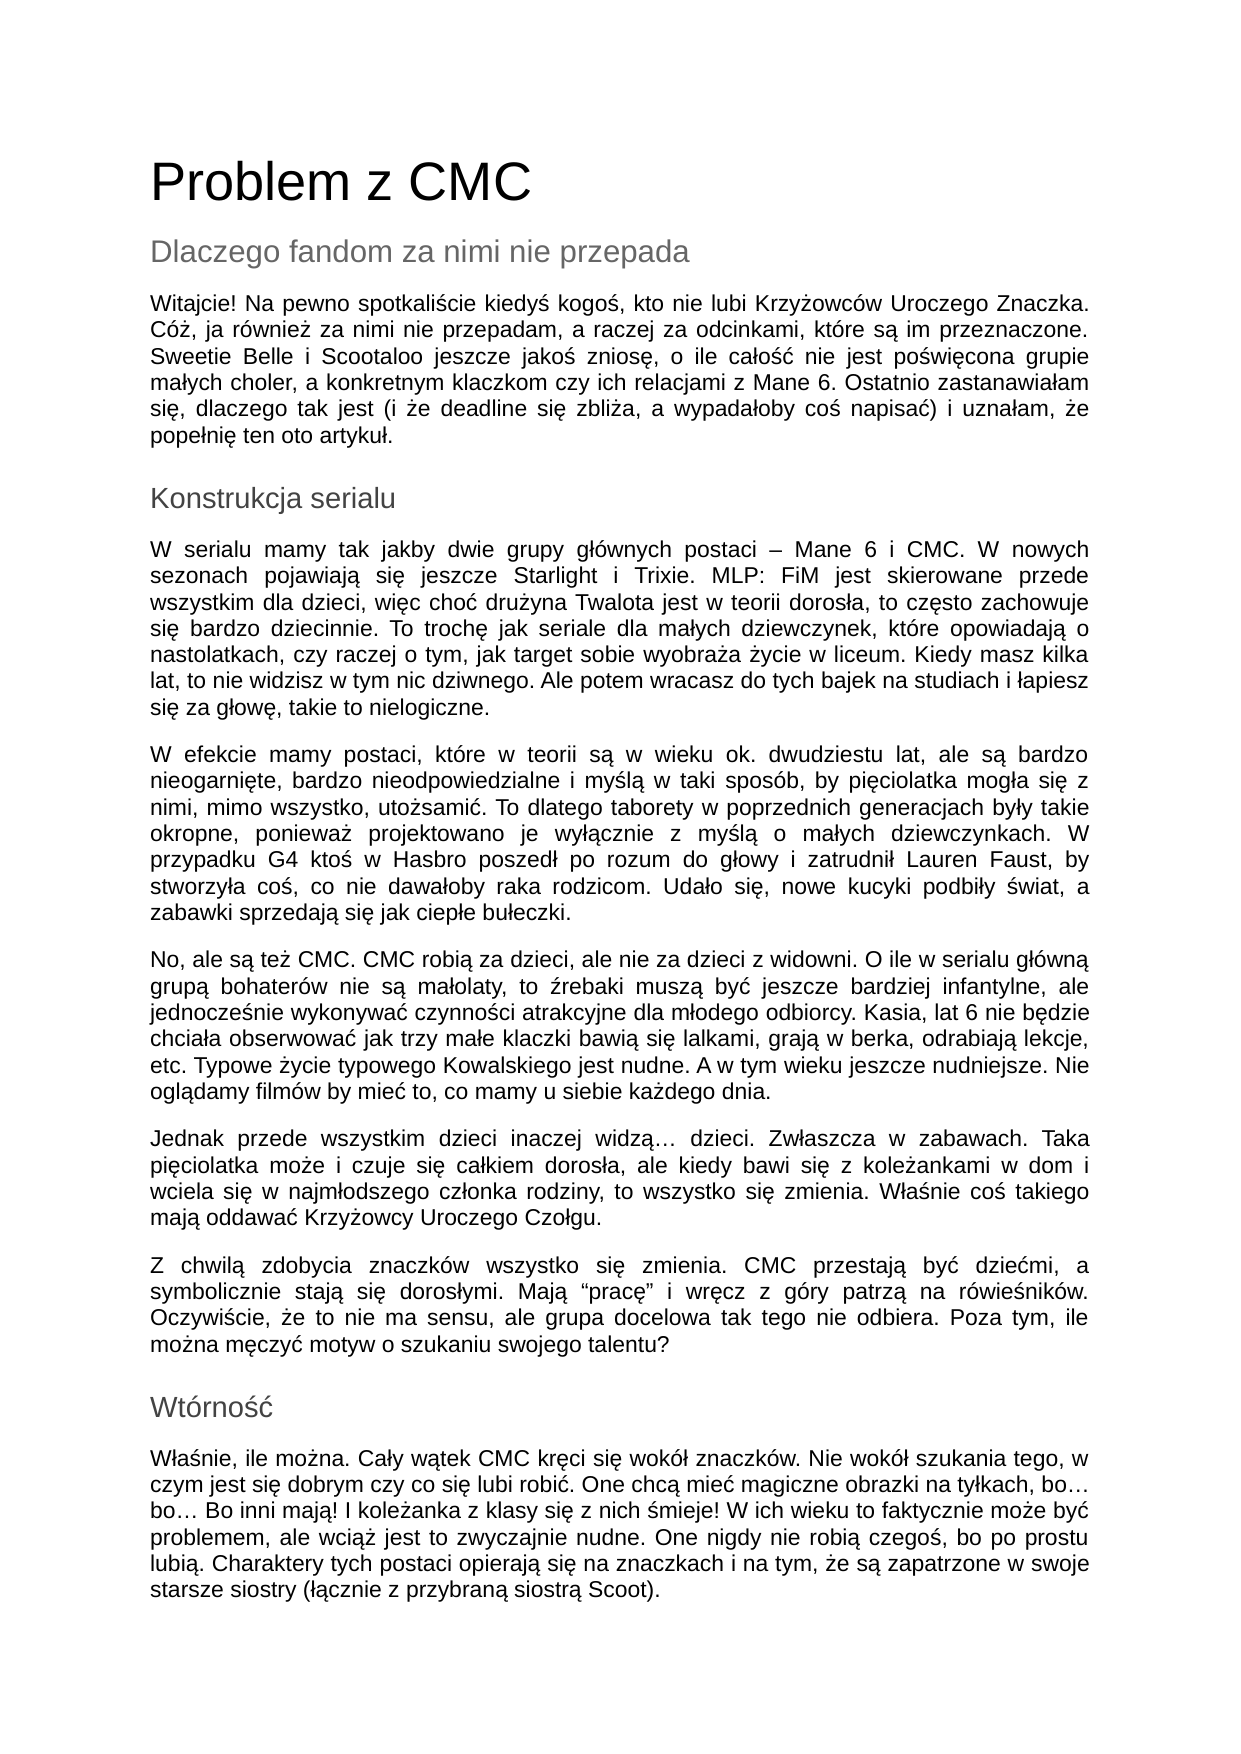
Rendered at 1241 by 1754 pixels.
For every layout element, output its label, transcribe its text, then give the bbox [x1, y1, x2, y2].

text No, ale są też CMC. CMC robią za dzieci, ale nie za dzieci z widowni. O ile w serialu główną grupą bohaterów nie są małolaty, to źrebaki muszą być jeszcze bardziej infantylne, ale jednocześnie wykonywać czynności atrakcyjne dla młodego odbiorcy. Kasia, lat 6 nie będzie chciała obserwować jak trzy małe klaczki bawią się lalkami, grają w berka, odrabiają lekcje, etc. Typowe życie typowego Kowalskiego jest nudne. A w tym wieku jeszcze nudniejsze. Nie oglądamy filmów by mieć to, co mamy u siebie każdego dnia. [150, 946, 1090, 1104]
text W efekcie mamy postaci, które w teorii są w wieku ok. dwudziestu lat, ale są bardzo nieogarnięte, bardzo nieodpowiedzialne i myślą w taki sposób, by pięciolatka mogła się z nimi, mimo wszystko, utożsamić. To dlatego taborety w poprzednich generacjach były takie okropne, ponieważ projektowano je wyłącznie z myślą o małych dziewczynkach. W przypadku G4 ktoś w Hasbro poszedł po rozum do głowy i zatrudnił Lauren Faust, by stworzyła coś, co nie dawałoby raka rodzicom. Udało się, nowe kucyki podbiły świat, a zabawki sprzedają się jak ciepłe bułeczki. [150, 741, 1090, 926]
title Problem z CMC [150, 150, 1090, 212]
text W serialu mamy tak jakby dwie grupy głównych postaci – Mane 6 i CMC. W nowych sezonach pojawiają się jeszcze Starlight i Trixie. MLP: FiM jest skierowane przede wszystkim dla dzieci, więc choć drużyna Twalota jest w teorii dorosła, to często zachowuje się bardzo dziecinnie. To trochę jak seriale dla małych dziewczynek, które opowiadają o nastolatkach, czy raczej o tym, jak target sobie wyobraża życie w liceum. Kiedy masz kilka lat, to nie widzisz w tym nic dziwnego. Ale potem wracasz do tych bajek na studiach i łapiesz się za głowę, takie to nielogiczne. [150, 536, 1090, 720]
text Witajcie! Na pewno spotkaliście kiedyś kogoś, kto nie lubi Krzyżowców Uroczego Znaczka. Cóż, ja również za nimi nie przepadam, a raczej za odcinkami, które są im przeznaczone. Sweetie Belle i Scootaloo jeszcze jakoś zniosę, o ile całość nie jest poświęcona grupie małych choler, a konkretnym klaczkom czy ich relacjami z Mane 6. Ostatnio zastanawiałam się, dlaczego tak jest (i że deadline się zbliża, a wypadałoby coś napisać) i uznałam, że popełnię ten oto artykuł. [150, 290, 1090, 448]
text Z chwilą zdobycia znaczków wszystko się zmienia. CMC przestają być dziećmi, a symbolicznie stają się dorosłymi. Mają “pracę” i wręcz z góry patrzą na rówieśników. Oczywiście, że to nie ma sensu, ale grupa docelowa tak tego nie odbiera. Poza tym, ile można męczyć motyw o szukaniu swojego talentu? [150, 1252, 1090, 1357]
subtitle Konstrukcja serialu [150, 481, 1090, 515]
subtitle Wtórność [150, 1390, 1090, 1424]
text Jednak przede wszystkim dzieci inaczej widzą… dzieci. Zwłaszcza w zabawach. Taka pięciolatka może i czuje się całkiem dorosła, ale kiedy bawi się z koleżankami w dom i wciela się w najmłodszego członka rodziny, to wszystko się zmienia. Właśnie coś takiego mają oddawać Krzyżowcy Uroczego Czołgu. [150, 1125, 1090, 1231]
subtitle Dlaczego fandom za nimi nie przepada [150, 233, 1090, 269]
text Właśnie, ile można. Cały wątek CMC kręci się wokół znaczków. Nie wokół szukania tego, w czym jest się dobrym czy co się lubi robić. One chcą mieć magiczne obrazki na tyłkach, bo… bo… Bo inni mają! I koleżanka z klasy się z nich śmieje! W ich wieku to faktycznie może być problemem, ale wciąż jest to zwyczajnie nudne. One nigdy nie robią czegoś, bo po prostu lubią. Charaktery tych postaci opierają się na znaczkach i na tym, że są zapatrzone w swoje starsze siostry (łącznie z przybraną siostrą Scoot). [150, 1445, 1090, 1603]
